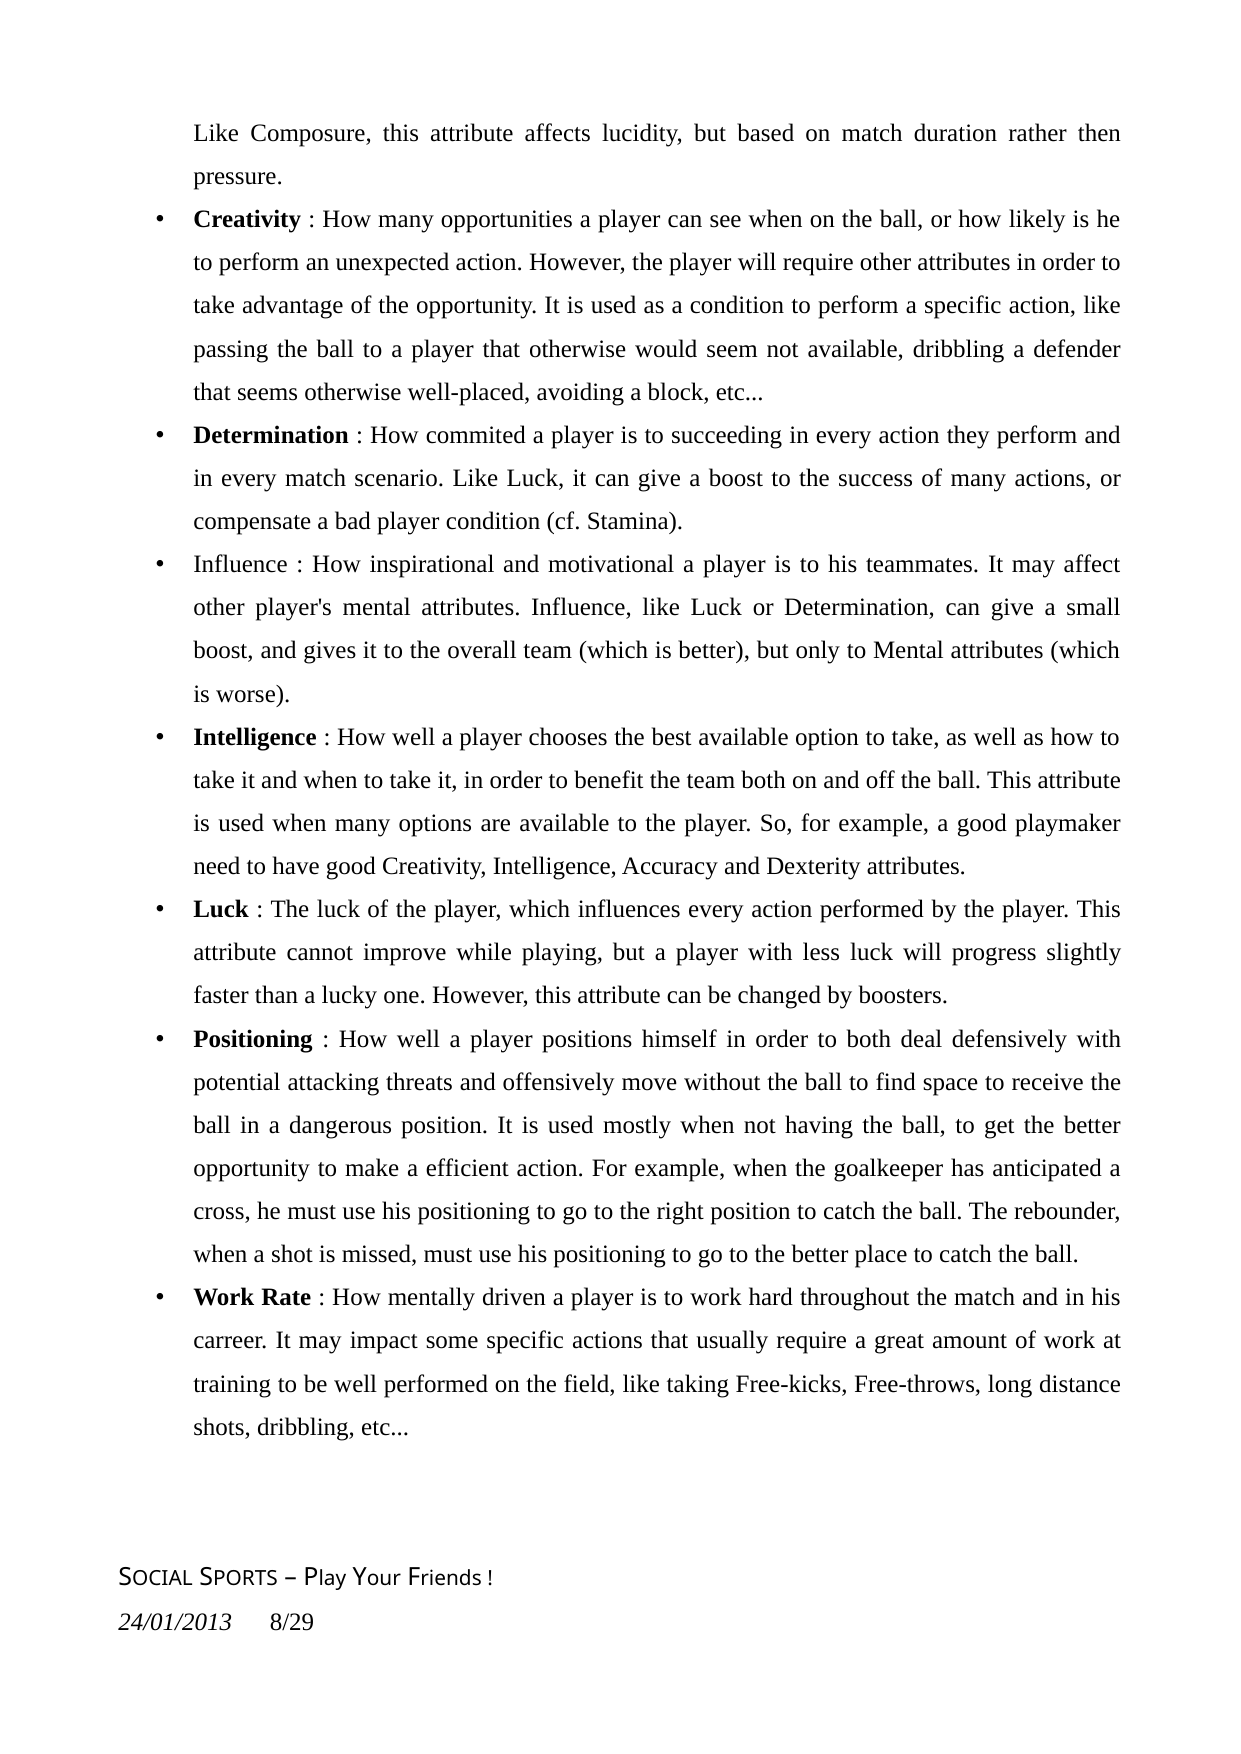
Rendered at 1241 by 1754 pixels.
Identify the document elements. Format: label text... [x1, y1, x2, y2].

list Luck : The luck of the player, which influences every action performed by the player. This attribute cannot improve while playing, but a player with less luck will progress slightly faster than a lucky one. However, this attribute can be changed by boosters. [156, 894, 1122, 1009]
list Work Rate : How mentally driven a player is to work hard throughout the match and in his carreer. It may impact some specific actions that usually require a great amount of work at training to be well performed on the field, like taking Free-kicks, Free-throws, long distance shots, dribbling, etc... [156, 1282, 1122, 1441]
list Determination : How commited a player is to succeeding in every action they perform and in every match scenario. Like Luck, it can give a boost to the success of many actions, or compensate a bad player condition (cf. Stamina). [156, 420, 1122, 535]
list Intelligence : How well a player chooses the best available option to take, as well as how to take it and when to take it, in order to benefit the team both on and off the ball. This attribute is used when many options are available to the player. So, for example, a good playmaker need to have good Creativity, Intelligence, Accuracy and Dexterity attributes. [156, 722, 1122, 880]
list Influence : How inspirational and motivational a player is to his teammates. It may affect other player's mental attributes. Influence, like Luck or Determination, can give a small boost, and gives it to the overall team (which is better), but only to Mental attributes (which is worse). [156, 549, 1122, 707]
list Positioning : How well a player positions himself in order to both deal defensively with potential attacking threats and offensively move without the ball to find space to receive the ball in a dangerous position. It is used mostly when not having the ball, to get the better opportunity to make a efficient action. For example, when the goalkeeper has anticipated a cross, he must use his positioning to go to the right position to catch the ball. The rebounder, when a shot is missed, must use his positioning to go to the better place to catch the ball. [156, 1024, 1122, 1268]
list Like Composure, this attribute affects lucidity, but based on match duration rather then pressure. [156, 118, 1122, 190]
list Creativity : How many opportunities a player can see when on the ball, or how likely is he to perform an unexpected action. However, the player will require other attributes in order to take advantage of the opportunity. It is used as a condition to perform a specific action, like passing the ball to a player that otherwise would seem not available, dribbling a defender that seems otherwise well-placed, avoiding a block, etc... [156, 204, 1122, 406]
